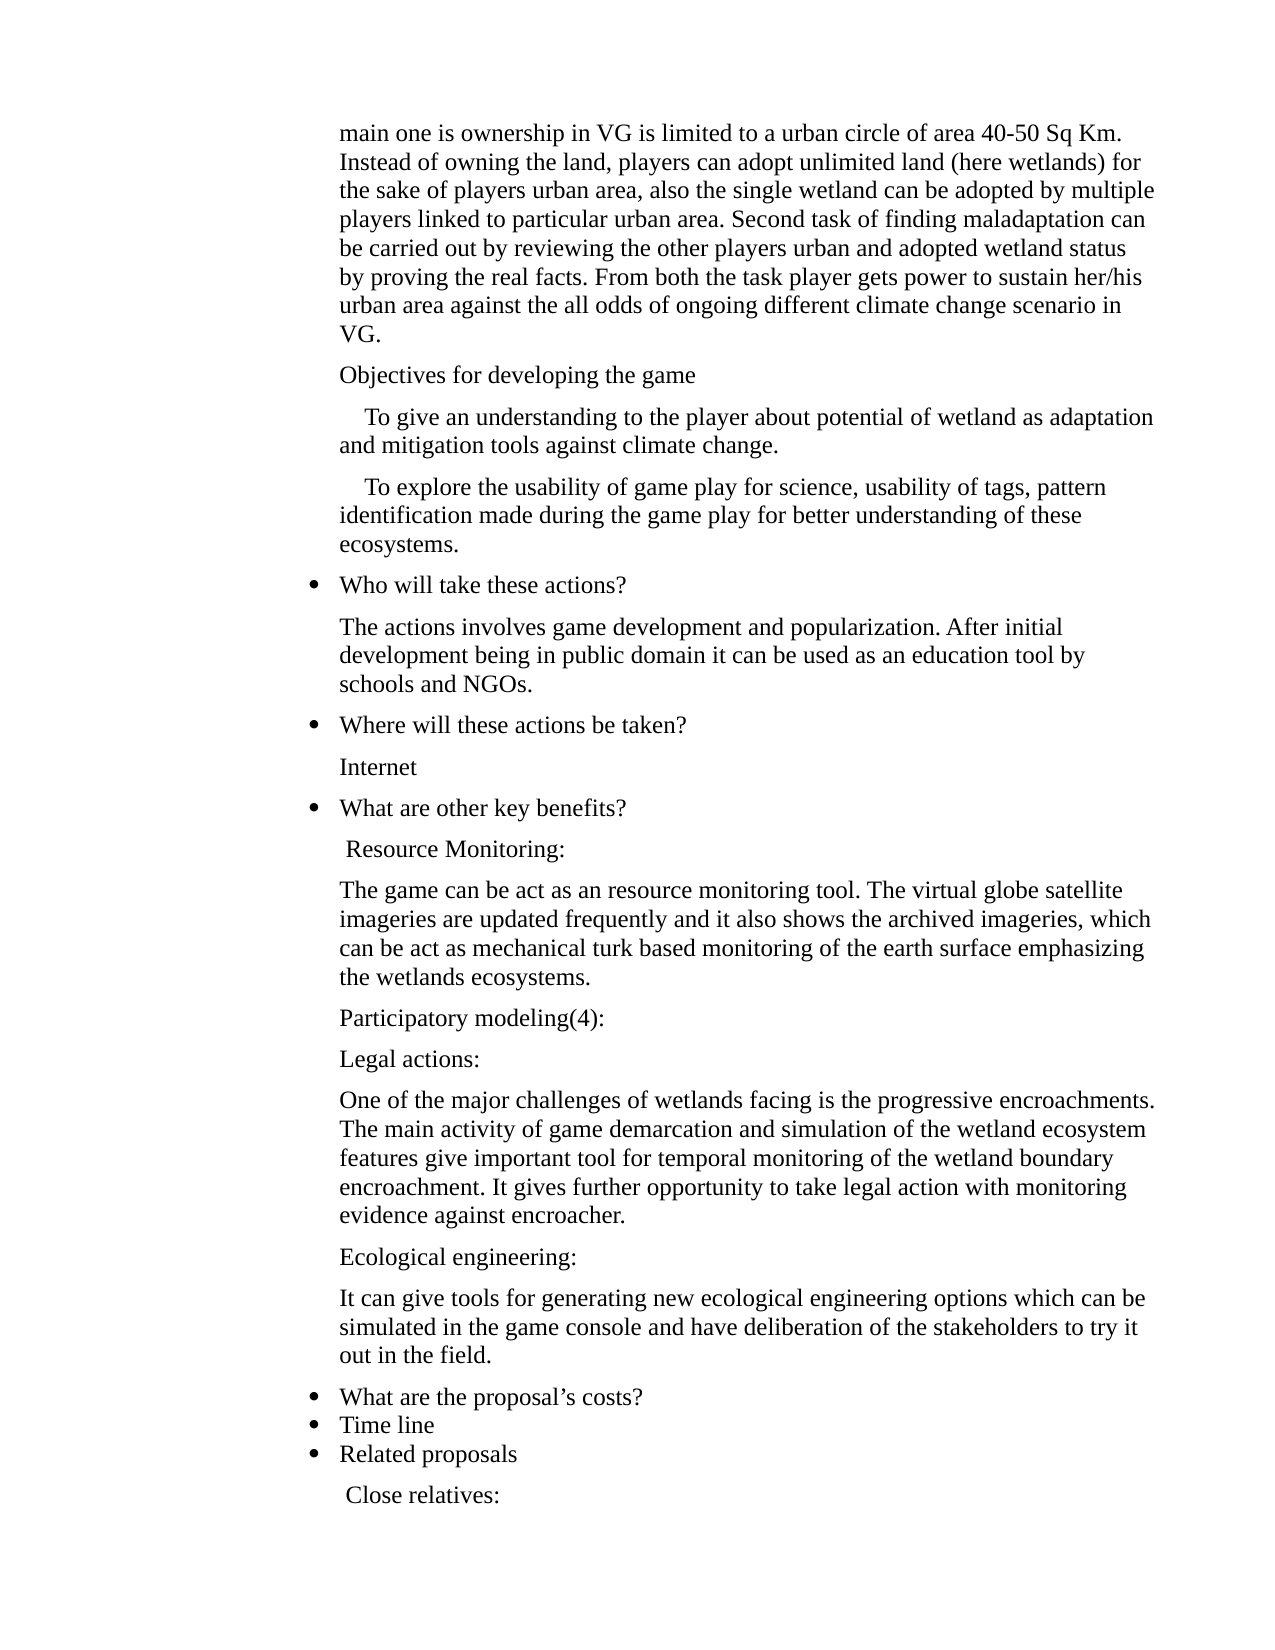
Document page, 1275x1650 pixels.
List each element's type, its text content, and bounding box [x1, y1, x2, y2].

text Resource Monitoring: [339, 834, 1157, 863]
text To explore the usability of game play for science, usability of tags, pattern identification made during the game play for better understanding of these ecosystems. [339, 472, 1157, 558]
list What are other key benefits? [309, 793, 1157, 822]
text One of the major challenges of wetlands facing is the progressive encroachments. The main activity of game demarcation and simulation of the wetland ecosystem features give important tool for temporal monitoring of the wetland boundary encroachment. It gives further opportunity to take legal action with monitoring evidence against encroacher. [339, 1086, 1157, 1229]
text main one is ownership in VG is limited to a urban circle of area 40-50 Sq Km. Instead of owning the land, players can adopt unlimited land (here wetlands) for the sake of players urban area, also the single wetland can be adopted by multiple players linked to particular urban area. Second task of finding maladaptation can be carried out by reviewing the other players urban and adopted wetland status by proving the real facts. From both the task player gets power to sustain her/his urban area against the all odds of ongoing different climate change scenario in VG. [339, 118, 1157, 348]
list Time line [309, 1411, 1157, 1439]
list Related proposals [309, 1439, 1157, 1468]
text The game can be act as an resource monitoring tool. The virtual globe satellite imageries are updated frequently and it also shows the archived imageries, which can be act as mechanical turk based monitoring of the earth surface emphasizing the wetlands ecosystems. [339, 876, 1157, 991]
text Internet [339, 752, 1157, 781]
text It can give tools for generating new ecological engineering options which can be simulated in the game console and have deliberation of the stakeholders to try it out in the field. [339, 1283, 1157, 1369]
text Participatory modeling(4): [339, 1003, 1157, 1032]
text Legal actions: [339, 1044, 1157, 1073]
list What are the proposal’s costs? [309, 1382, 1157, 1411]
text To give an understanding to the player about potential of wetland as adaptation and mitigation tools against climate change. [339, 402, 1157, 459]
list Who will take these actions? [309, 571, 1157, 599]
text Close relatives: [339, 1481, 1157, 1509]
text Ecological engineering: [339, 1242, 1157, 1271]
list Where will these actions be taken? [309, 711, 1157, 739]
text The actions involves game development and popularization. After initial development being in public domain it can be used as an education tool by schools and NGOs. [339, 612, 1157, 698]
text Objectives for developing the game [339, 361, 1157, 389]
